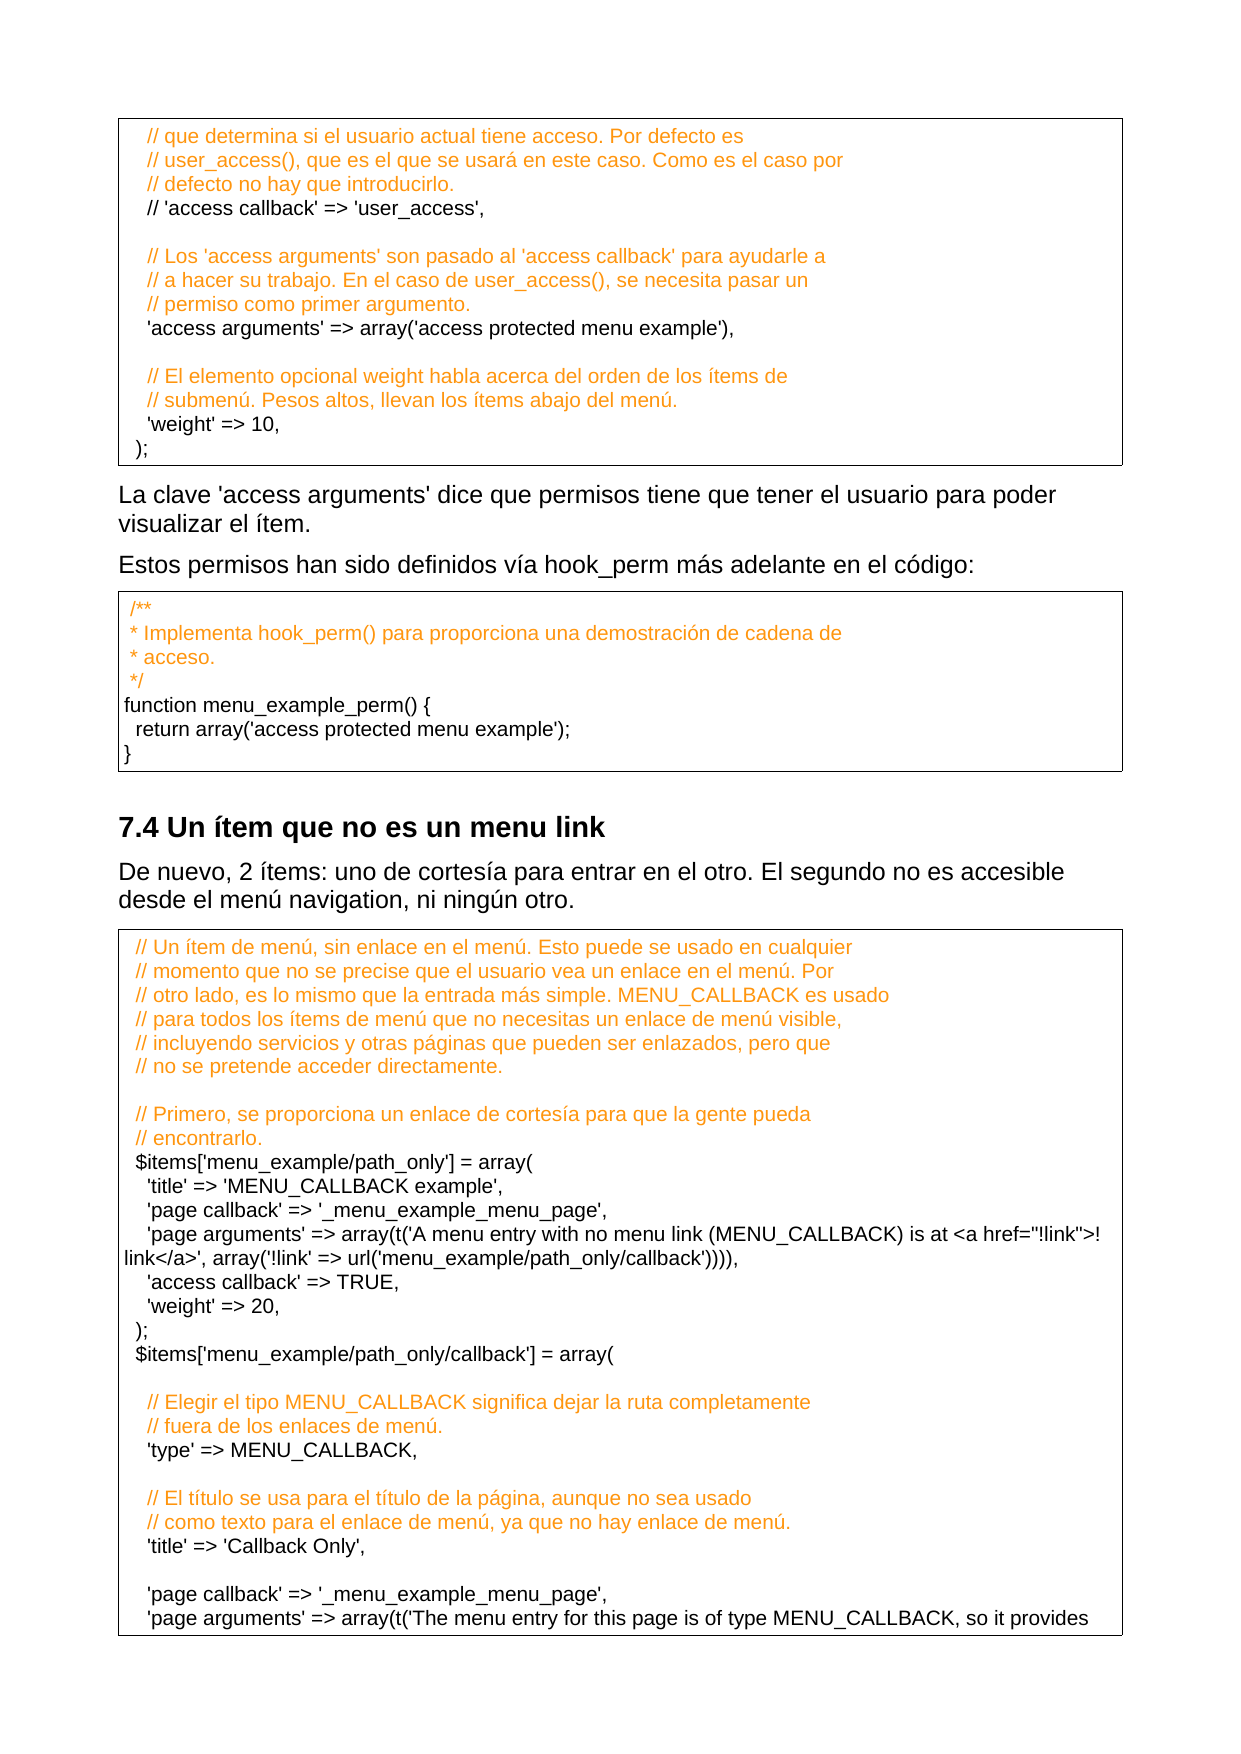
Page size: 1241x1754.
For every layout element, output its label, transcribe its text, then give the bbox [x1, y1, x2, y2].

text Estos permisos han sido definidos vía hook_perm más adelante en el código: [118, 550, 1122, 579]
subtitle 7.4 Un ítem que no es un menu link [118, 810, 1122, 844]
text La clave 'access arguments' dice que permisos tiene que tener el usuario para poder visualizar el ítem. [118, 480, 1122, 537]
table_header // Un ítem de menú, sin enlace en el menú. Esto puede se usado en cualquier // momento que no se precise que el usuario vea un enlace en el menú. Por // otro lado, es lo mismo que la entrada más simple. MENU_CALLBACK es usado // para todos los ítems de menú que no necesitas un enlace de menú visible, // incluyendo servicios y otras páginas que pueden ser enlazados, pero que // no se pretende acceder directamente. // Primero, se proporciona un enlace de cortesía para que la gente pueda // encontrarlo. $items['menu_example/path_only'] = array( 'title' => 'MENU_CALLBACK example', 'page callback' => '_menu_example_menu_page', 'page arguments' => array(t('A menu entry with no menu link (MENU_CALLBACK) is at <a href="!link">!link</a>', array('!link' => url('menu_example/path_only/callback')))), 'access callback' => TRUE, 'weight' => 20, ); $items['menu_example/path_only/callback'] = array( // Elegir el tipo MENU_CALLBACK significa dejar la ruta completamente // fuera de los enlaces de menú. 'type' => MENU_CALLBACK, // El título se usa para el título de la página, aunque no sea usado // como texto para el enlace de menú, ya que no hay enlace de menú. 'title' => 'Callback Only', 'page callback' => '_menu_example_menu_page', 'page arguments' => array(t('The menu entry for this page is of type MENU_CALLBACK, so it provides [119, 930, 1122, 1635]
table_header /** * Implementa hook_perm() para proporciona una demostración de cadena de * acceso. */ function menu_example_perm() { return array('access protected menu example'); } [119, 592, 1122, 771]
text De nuevo, 2 ítems: uno de cortesía para entrar en el otro. El segundo no es accesible desde el menú navigation, ni ningún otro. [118, 856, 1122, 914]
table_header // que determina si el usuario actual tiene acceso. Por defecto es // user_access(), que es el que se usará en este caso. Como es el caso por // defecto no hay que introducirlo. // 'access callback' => 'user_access', // Los 'access arguments' son pasado al 'access callback' para ayudarle a // a hacer su trabajo. En el caso de user_access(), se necesita pasar un // permiso como primer argumento. 'access arguments' => array('access protected menu example'), // El elemento opcional weight habla acerca del orden de los ítems de // submenú. Pesos altos, llevan los ítems abajo del menú. 'weight' => 10, ); [119, 119, 1122, 465]
